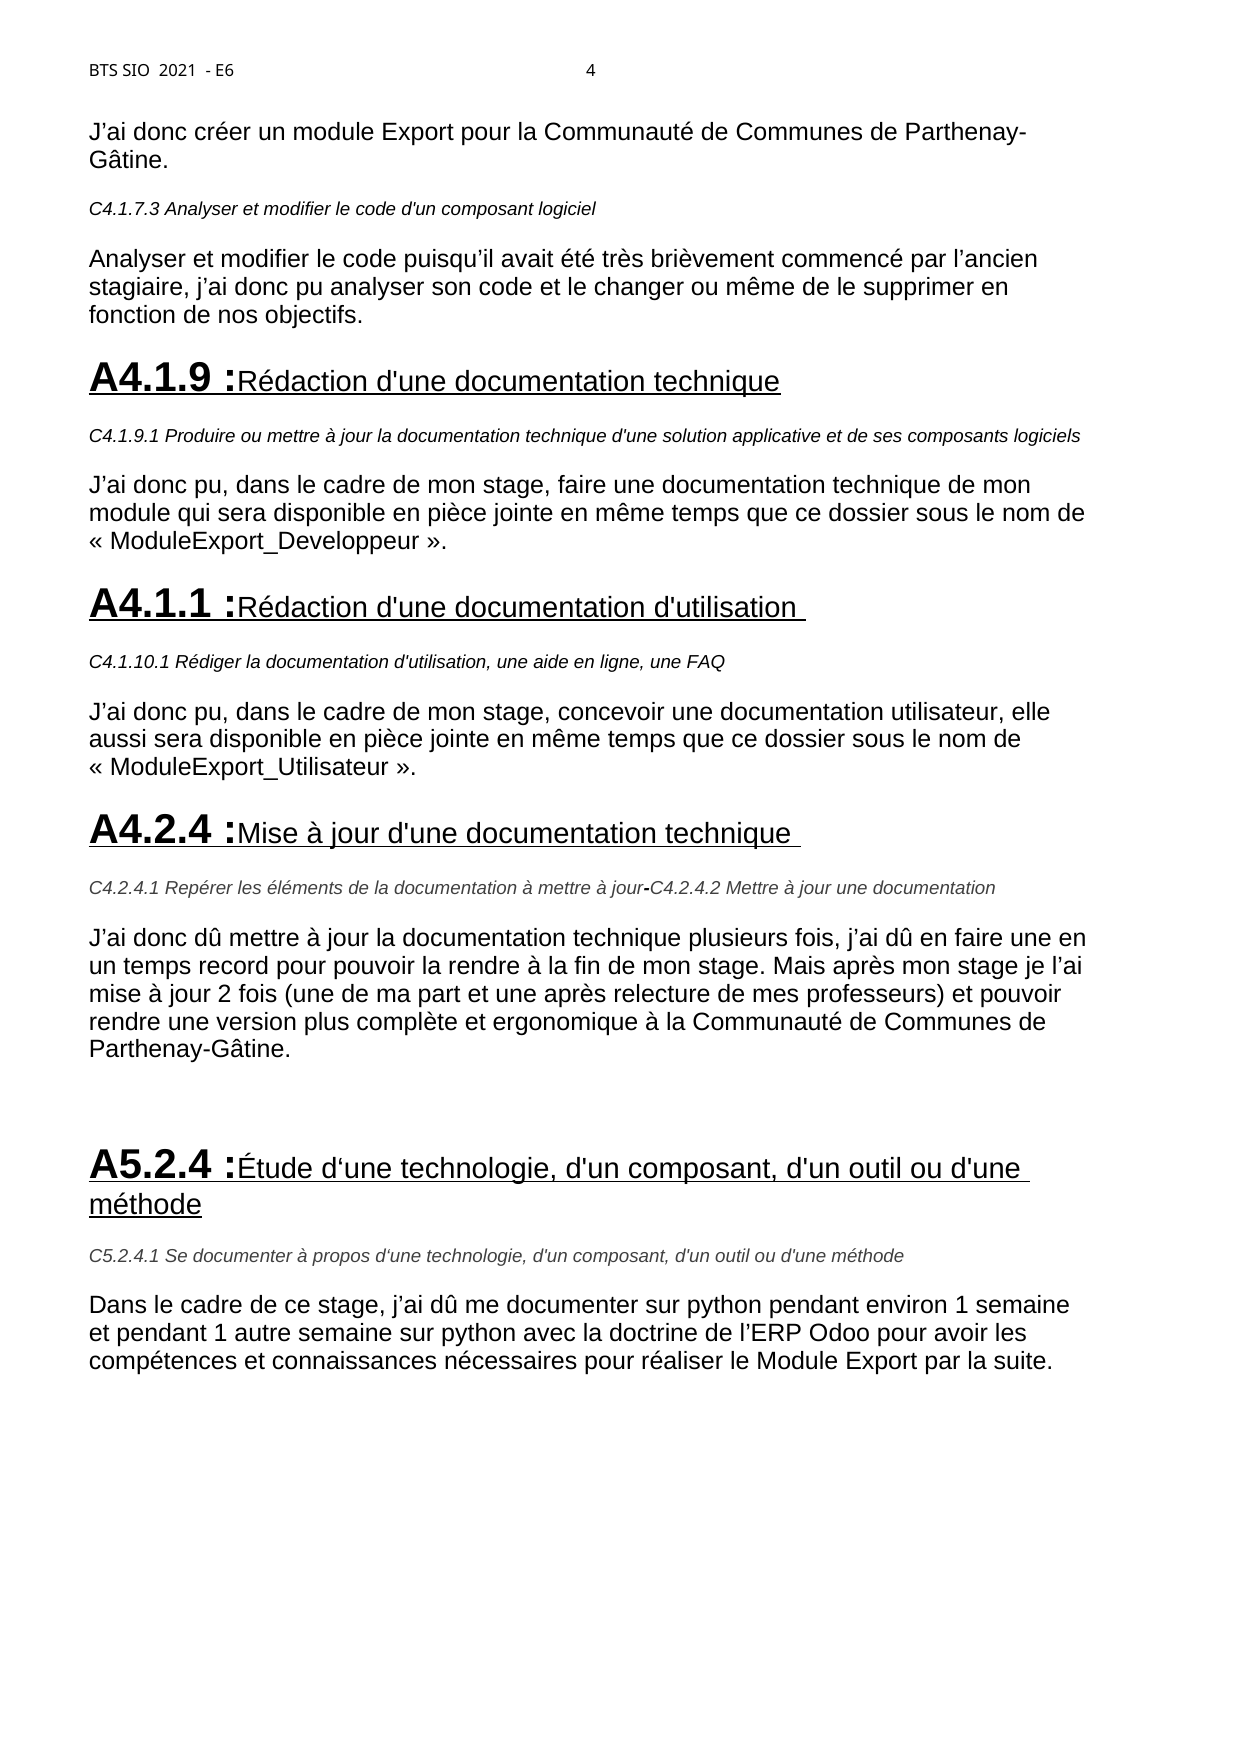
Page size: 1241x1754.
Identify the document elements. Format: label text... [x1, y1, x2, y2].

text C4.1.9.1 Produire ou mettre à jour la documentation technique d'une solution applicative et de ses composants logiciels [88, 425, 1093, 446]
text A5.2.4 :Étude d‘une technologie, d'un composant, d'un outil ou d'une méthode [88, 1141, 1093, 1220]
text A4.2.4 :Mise à jour d'une documentation technique [88, 806, 1093, 853]
text Dans le cadre de ce stage, j’ai dû me documenter sur python pendant environ 1 semaine et pendant 1 autre semaine sur python avec la doctrine de l’ERP Odoo pour avoir les compétences et connaissances nécessaires pour réaliser le Module Export par la suite. [88, 1291, 1093, 1375]
text J’ai donc pu, dans le cadre de mon stage, concevoir une documentation utilisateur, elle aussi sera disponible en pièce jointe en même temps que ce dossier sous le nom de « ModuleExport_Utilisateur ». [88, 697, 1093, 781]
text J’ai donc pu, dans le cadre de mon stage, faire une documentation technique de mon module qui sera disponible en pièce jointe en même temps que ce dossier sous le nom de « ModuleExport_Developpeur ». [88, 471, 1093, 555]
text J’ai donc dû mettre à jour la documentation technique plusieurs fois, j’ai dû en faire une en un temps record pour pouvoir la rendre à la fin de mon stage. Mais après mon stage je l’ai mise à jour 2 fois (une de ma part et une après relecture de mes professeurs) et pouvoir rendre une version plus complète et ergonomique à la Communauté de Communes de Parthenay-Gâtine. [88, 923, 1093, 1063]
text C4.2.4.1 Repérer les éléments de la documentation à mettre à jour-C4.2.4.2 Mettre à jour une documentation [88, 878, 1093, 898]
text Analyser et modifier le code puisqu’il avait été très brièvement commencé par l’ancien stagiaire, j’ai donc pu analyser son code et le changer ou même de le supprimer en fonction de nos objectifs. [88, 245, 1093, 328]
text J’ai donc créer un module Export pour la Communauté de Communes de Parthenay-Gâtine. [88, 118, 1093, 174]
text A4.1.9 :Rédaction d'une documentation technique [88, 353, 1093, 400]
text C4.1.10.1 Rédiger la documentation d'utilisation, une aide en ligne, une FAQ [88, 651, 1093, 672]
text C5.2.4.1 Se documenter à propos d‘une technologie, d'un composant, d'un outil ou d'une méthode [88, 1245, 1093, 1266]
text C4.1.7.3 Analyser et modifier le code d'un composant logiciel [88, 199, 1093, 220]
text A4.1.1 :Rédaction d'une documentation d'utilisation [88, 580, 1093, 626]
